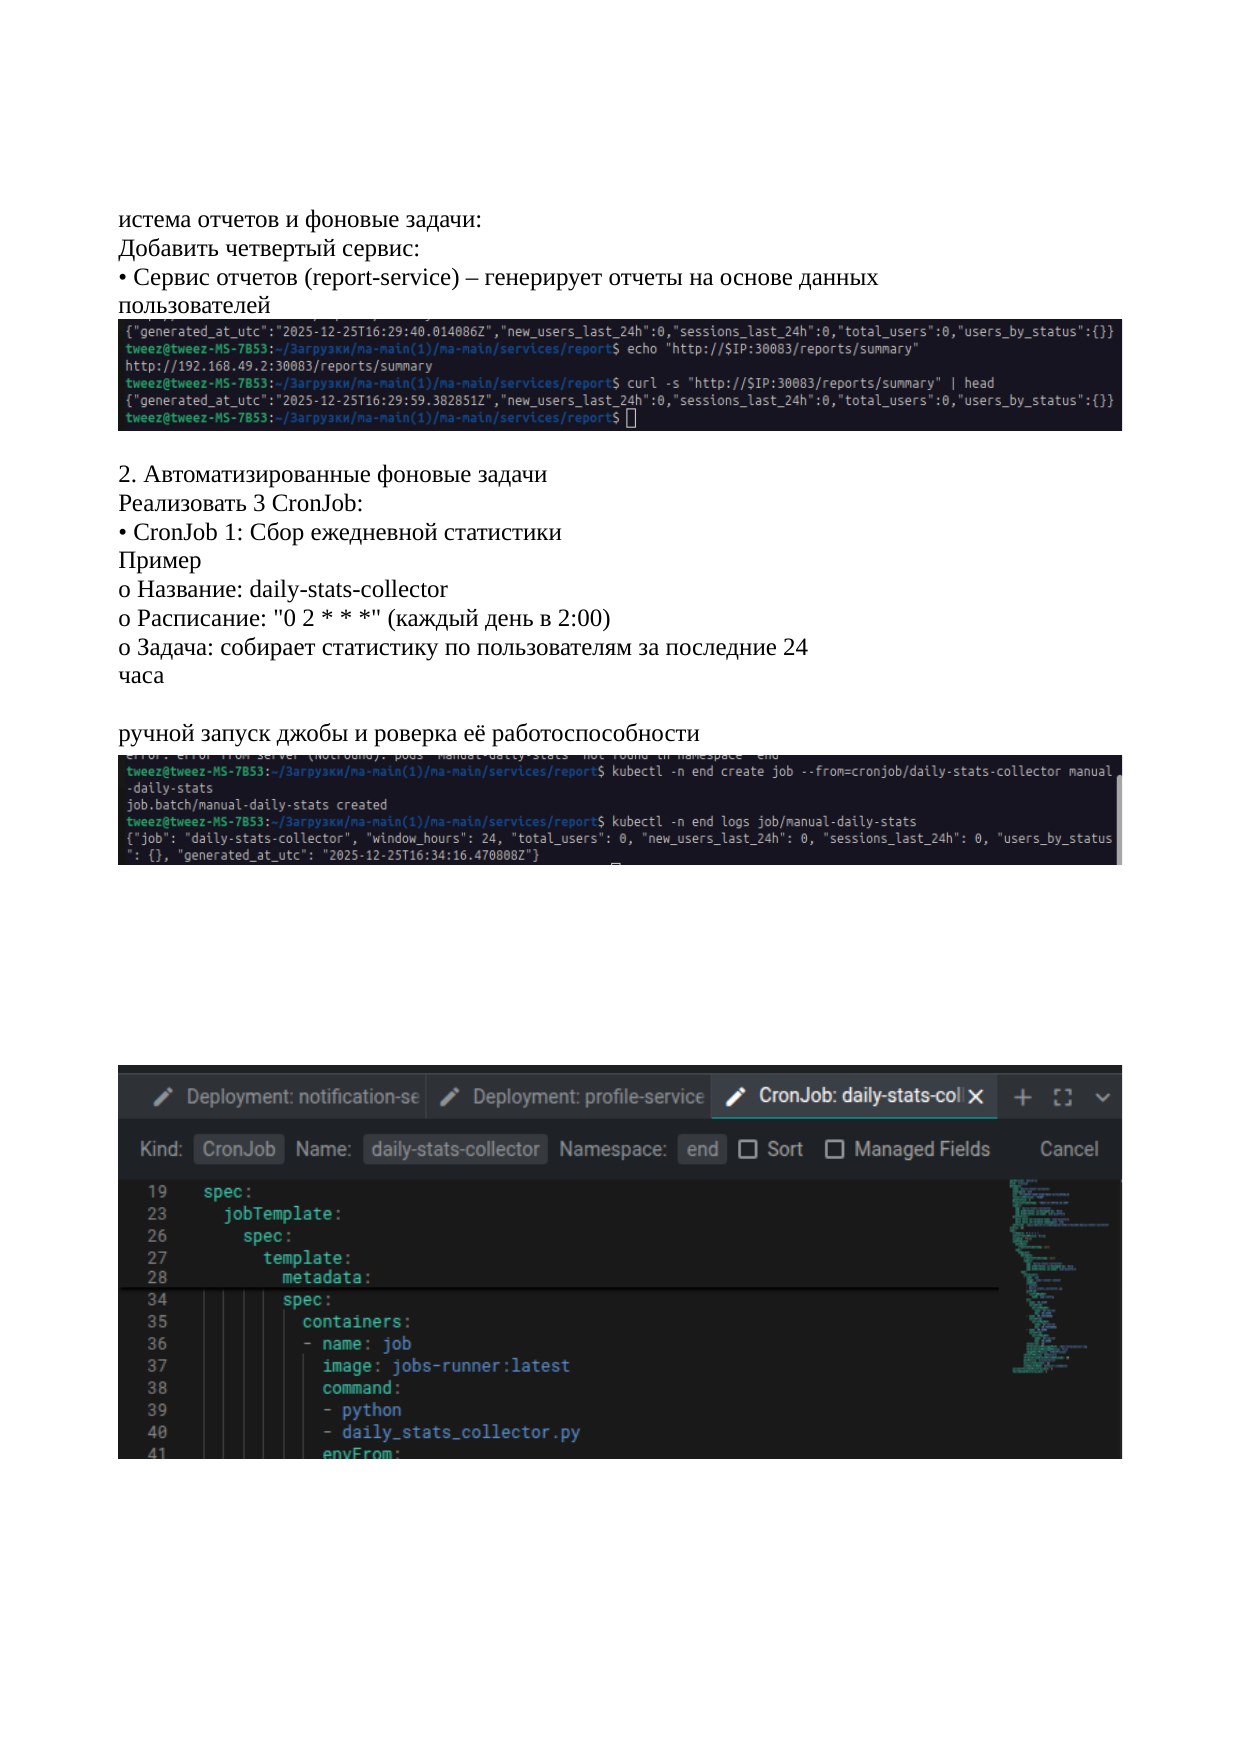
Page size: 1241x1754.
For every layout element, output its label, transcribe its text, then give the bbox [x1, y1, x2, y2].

picture [118, 755, 1123, 865]
text часа [118, 661, 1122, 689]
text Добавить четвертый сервис: [118, 233, 1122, 262]
text истема отчетов и фоновые задачи: [118, 204, 1122, 233]
text Пример [118, 546, 1122, 574]
picture [118, 319, 1123, 431]
picture [118, 1065, 1123, 1459]
text ручной запуск джобы и роверка её работоспособности [118, 718, 1122, 747]
text • CronJob 1: Сбор ежедневной статистики [118, 517, 1122, 546]
text o Расписание: "0 2 * * *" (каждый день в 2:00) [118, 603, 1122, 632]
text 2. Автоматизированные фоновые задачи [118, 459, 1122, 488]
text o Задача: собирает статистику по пользователям за последние 24 [118, 632, 1122, 661]
text Реализовать 3 CronJob: [118, 488, 1122, 517]
text пользователей [118, 291, 1122, 319]
text o Название: daily-stats-collector [118, 574, 1122, 603]
text • Сервис отчетов (report-service) – генерирует отчеты на основе данных [118, 262, 1122, 291]
